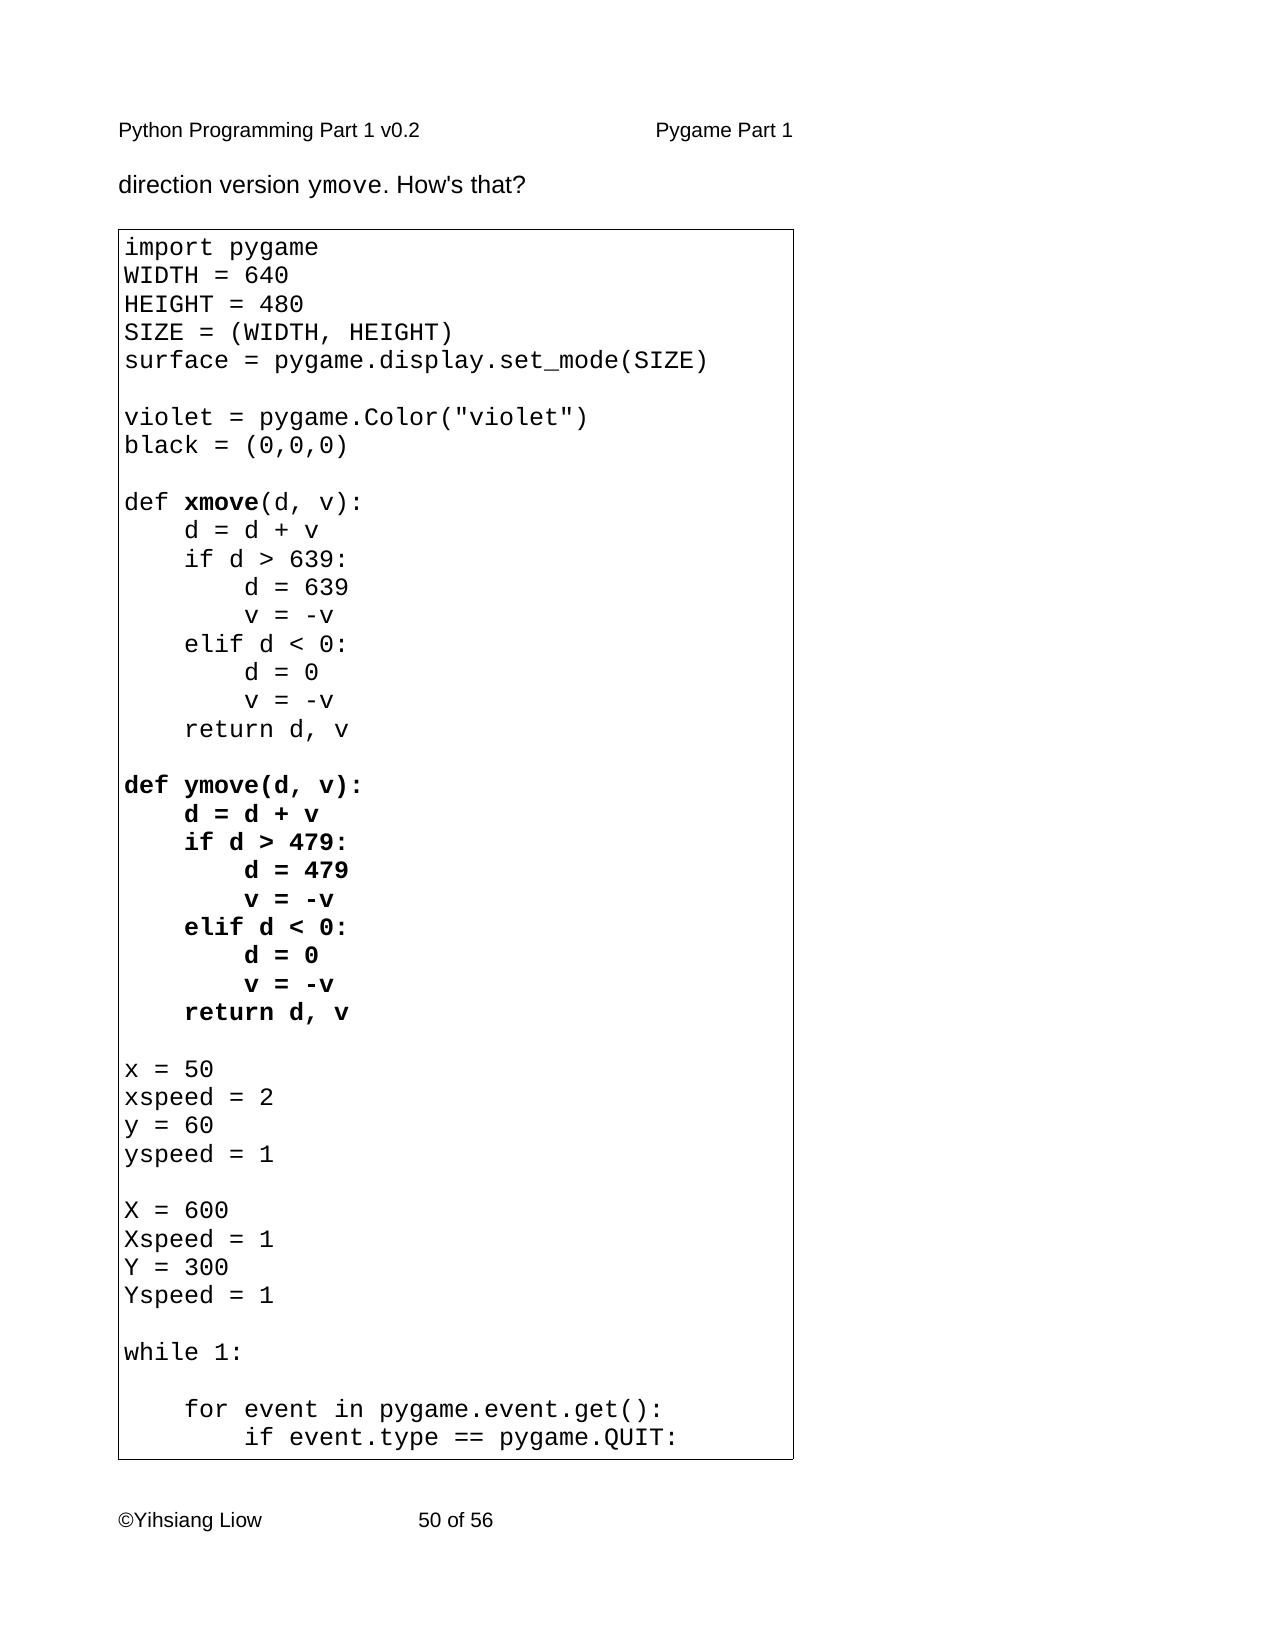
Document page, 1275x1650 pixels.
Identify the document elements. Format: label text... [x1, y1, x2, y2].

text direction version ymove. How's that? [118, 171, 793, 201]
table_header import pygame WIDTH = 640 HEIGHT = 480 SIZE = (WIDTH, HEIGHT) surface = pygame.display.set_mode(SIZE) violet = pygame.Color("violet") black = (0,0,0) def xmove(d, v): d = d + v if d > 639: d = 639 v = -v elif d < 0: d = 0 v = -v return d, v def ymove(d, v): d = d + v if d > 479: d = 479 v = -v elif d < 0: d = 0 v = -v return d, v x = 50 xspeed = 2 y = 60 yspeed = 1 X = 600 Xspeed = 1 Y = 300 Yspeed = 1 while 1: for event in pygame.event.get(): if event.type == pygame.QUIT: [119, 230, 793, 1459]
